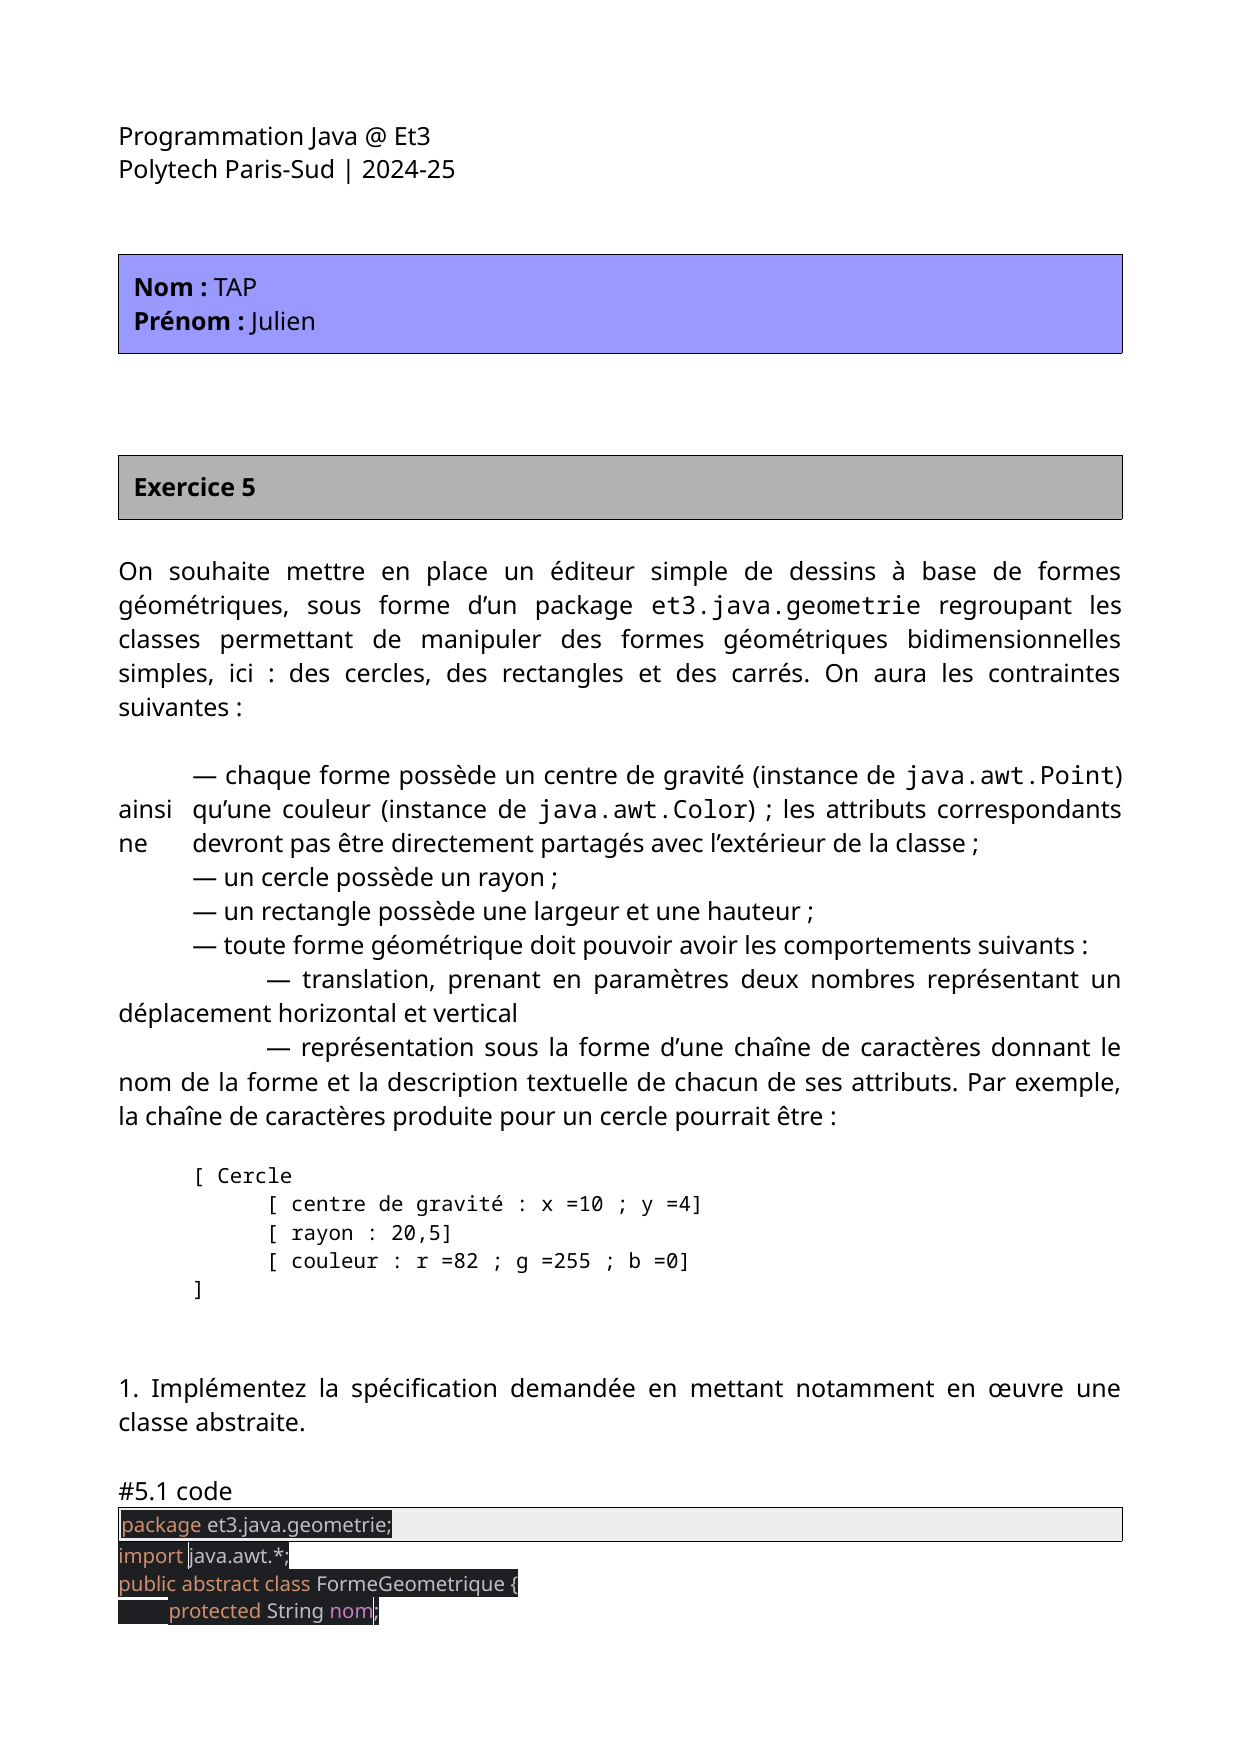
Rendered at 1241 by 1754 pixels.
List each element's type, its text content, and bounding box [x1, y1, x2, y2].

text protected String nom; [118, 1597, 1122, 1625]
text package et3.java.geometrie; [119, 1508, 1122, 1541]
text import java.awt.*; [118, 1542, 1122, 1569]
text — un rectangle possède une largeur et une hauteur ; [118, 894, 1122, 928]
text — un cercle possède un rayon ; [118, 860, 1122, 894]
text #5.1 code [118, 1473, 1122, 1507]
text — translation, prenant en paramètres deux nombres représentant un déplacement horizontal et vertical [118, 962, 1122, 1030]
text — représentation sous la forme d’une chaı̂ne de caractères donnant le nom de la forme et la description textuelle de chacun de ses attributs. Par exemple, la chaı̂ne de caractères produite pour un cercle pourrait être : [118, 1030, 1122, 1132]
text [ rayon : 20,5] [118, 1218, 1122, 1246]
text Polytech Paris-Sud | 2024-25 [118, 152, 1122, 186]
text On souhaite mettre en place un éditeur simple de dessins à base de formes géométriques, sous forme d’un package et3.java.geometrie regroupant les classes permettant de manipuler des formes géométriques bidimensionnelles simples, ici : des cercles, des rectangles et des carrés. On aura les contraintes suivantes : [118, 553, 1122, 723]
text Exercice 5 [119, 456, 1122, 519]
text Nom : TAP [119, 255, 1122, 288]
text [ couleur : r =82 ; g =255 ; b =0] [118, 1246, 1122, 1274]
text [ Cercle [118, 1161, 1122, 1189]
text — toute forme géométrique doit pouvoir avoir les comportements suivants : [118, 928, 1122, 962]
text Programmation Java @ Et3 [118, 118, 1122, 152]
text Prénom : Julien [119, 288, 1122, 353]
text public abstract class FormeGeometrique { [118, 1569, 1122, 1597]
text ] [118, 1274, 1122, 1303]
text [ centre de gravité : x =10 ; y =4] [118, 1189, 1122, 1218]
text — chaque forme possède un centre de gravité (instance de java.awt.Point) ainsi qu’une couleur (instance de java.awt.Color) ; les attributs correspondants ne devront pas être directement partagés avec l’extérieur de la classe ; [118, 758, 1122, 860]
text 1. Implémentez la spécification demandée en mettant notamment en œuvre une classe abstraite. [118, 1371, 1122, 1439]
